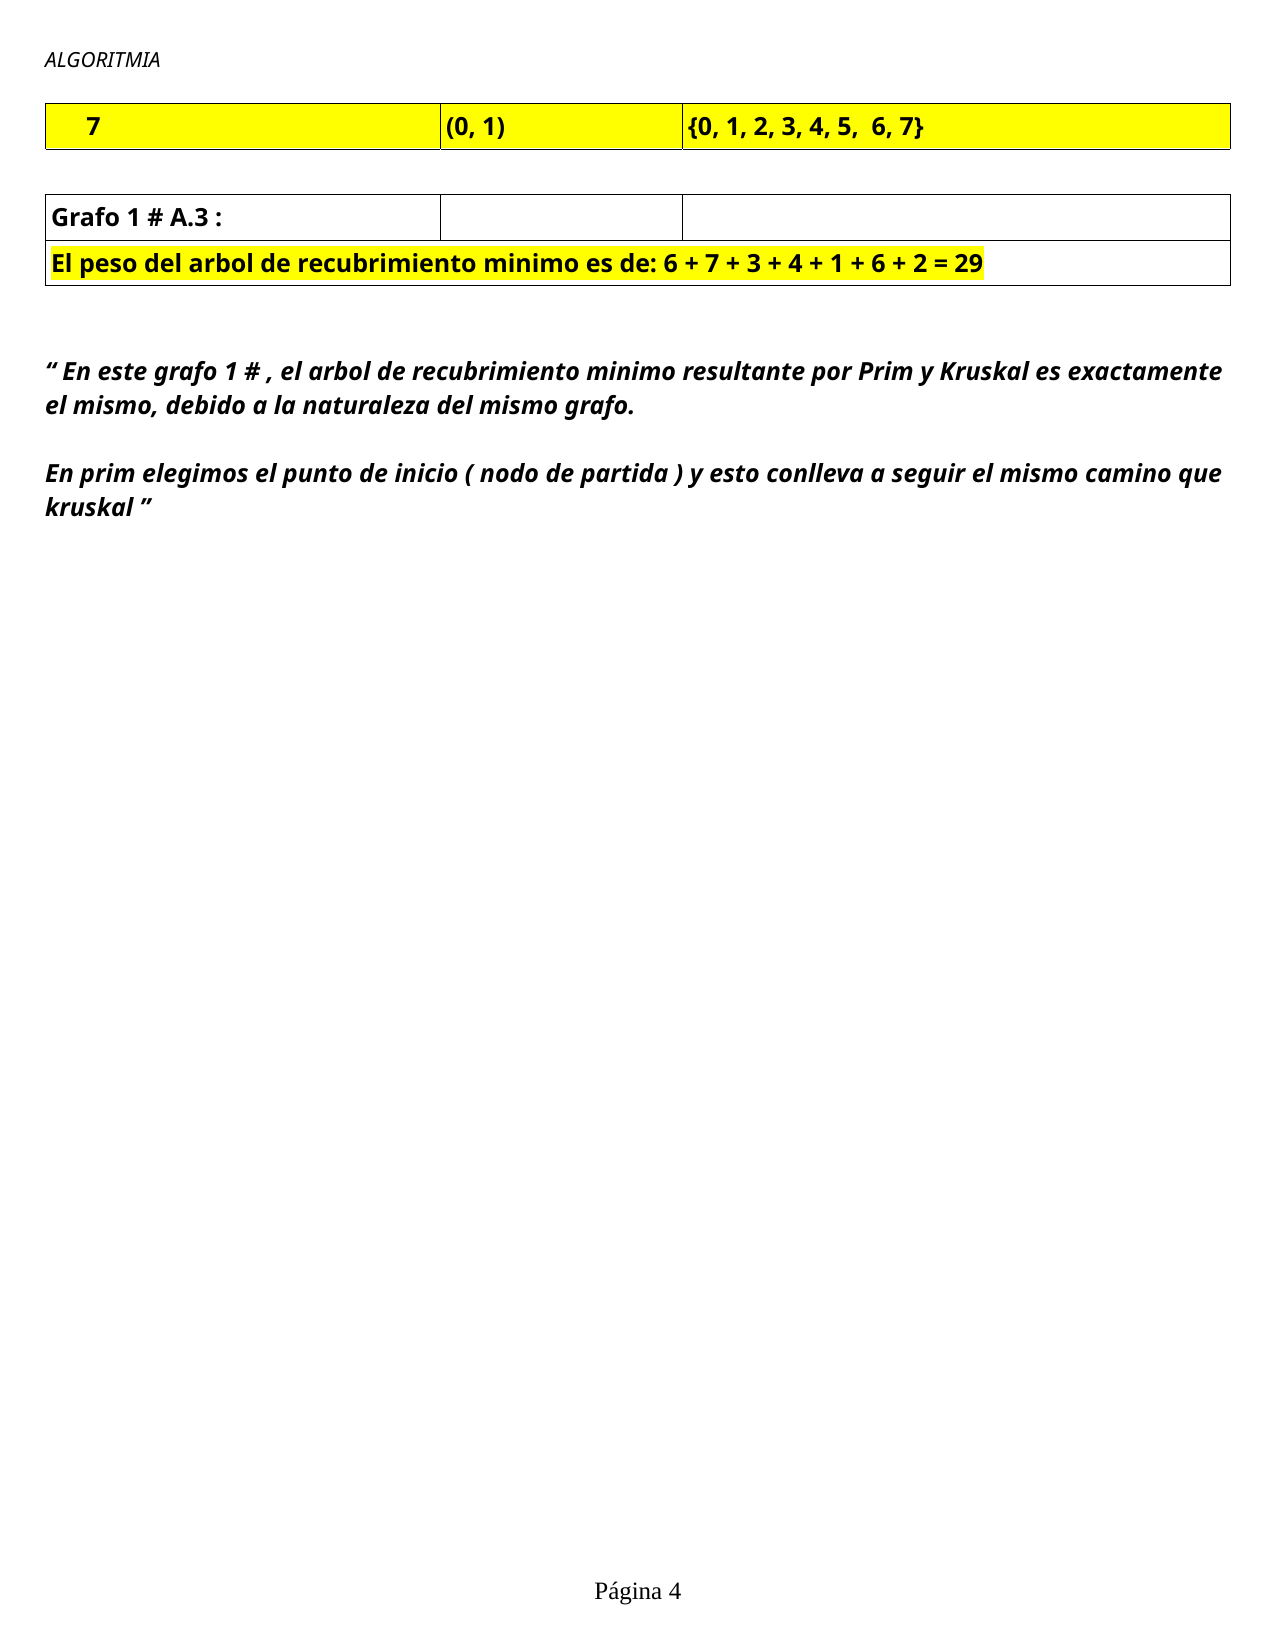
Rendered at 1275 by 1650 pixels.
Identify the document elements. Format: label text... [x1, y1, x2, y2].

table_cell [683, 150, 1230, 194]
table_cell [441, 150, 682, 194]
table_cell El peso del arbol de recubrimiento minimo es de: 6 + 7 + 3 + 4 + 1 + 6 + 2 = 29 [46, 241, 1230, 285]
table_cell Grafo 1 # A.3 : [46, 195, 440, 240]
table_cell 7 [46, 104, 440, 148]
text “ En este grafo 1 # , el arbol de recubrimiento minimo resultante por Prim y Kruskal es exactamente el mismo, debido a la naturaleza del mismo grafo. [45, 354, 1230, 422]
table_cell [683, 195, 1230, 240]
text En prim elegimos el punto de inicio ( nodo de partida ) y esto conlleva a seguir el mismo camino que kruskal ” [45, 456, 1230, 524]
table_cell {0, 1, 2, 3, 4, 5, 6, 7} [683, 104, 1230, 148]
table_cell [441, 195, 682, 240]
table_cell [46, 150, 440, 194]
table_cell (0, 1) [441, 104, 682, 148]
